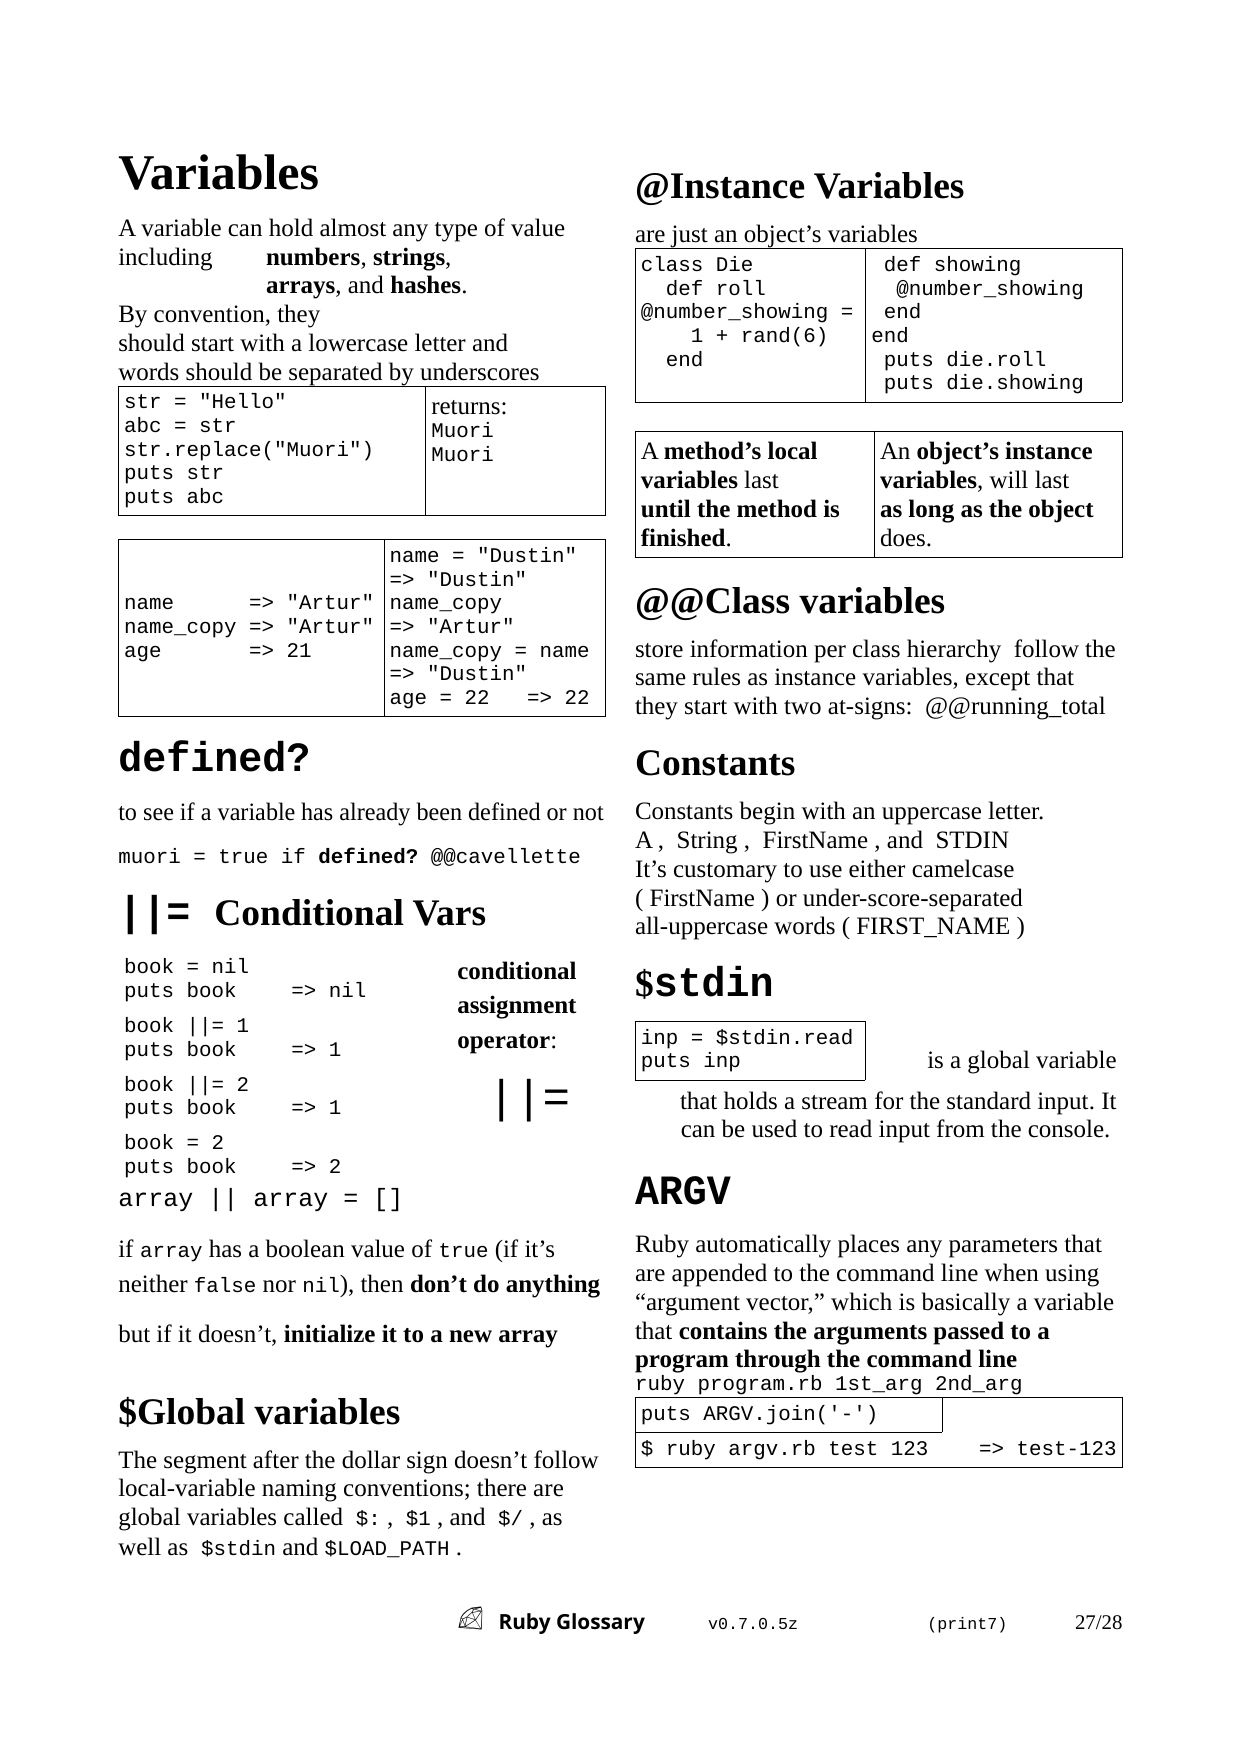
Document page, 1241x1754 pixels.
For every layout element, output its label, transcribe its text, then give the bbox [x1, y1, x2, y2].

text ruby program.rb 1st_arg 2nd_arg [635, 1373, 1122, 1397]
text store information per class hierarchy follow the same rules as instance variables, except that they start with two at-signs: @@running_total [635, 634, 1122, 720]
text if array has a boolean value of true (if it’s neither false nor nil), then don’t do anything [118, 1234, 605, 1299]
table_cell book ||= 1 puts book [118, 1009, 273, 1068]
table_header book = nil puts book [118, 950, 273, 1009]
table_header name = "Dustin" => "Dustin" name_copy => "Artur" name_copy = name => "Dustin" age = 22 => 22 [385, 540, 605, 716]
subtitle defined? [118, 737, 605, 784]
table_header name => "Artur" name_copy => "Artur" age => 21 [119, 540, 384, 716]
table_cell => 2 [273, 1127, 451, 1185]
table_cell $ ruby argv.rb test 123 [636, 1433, 942, 1467]
text array || array = [] [118, 1185, 605, 1214]
text A variable can hold almost any type of value including numbers, strings, [118, 213, 605, 271]
text are just an object’s variables [635, 219, 1122, 248]
subtitle Constants [635, 741, 1122, 784]
table_header returns: Muori Muori [426, 387, 605, 515]
text It’s customary to use either camelcase ( FirstName ) or under-score-separated [635, 854, 1122, 911]
table_header An object’s instance variables, will last as long as the object does. [875, 432, 1122, 557]
table_header A method’s local variables last until the method is finished. [636, 432, 874, 557]
table_cell book ||= 2 puts book [118, 1068, 273, 1127]
table_cell that holds a stream for the standard input. It can be used to read input from the console. [635, 1080, 1122, 1149]
subtitle ||= Conditional Vars [118, 890, 605, 938]
table_cell => 1 [273, 1068, 451, 1127]
text arrays, and hashes. [118, 271, 605, 299]
table_header => nil [273, 950, 451, 1009]
table_header str = "Hello" abc = str str.replace("Muori") puts str puts abc [119, 387, 425, 515]
table_header puts ARGV.join('-') [636, 1398, 942, 1432]
text A , String , FirstName , and STDIN [635, 825, 1122, 854]
subtitle @Instance Variables [635, 164, 1122, 207]
text muori = true if defined? @@cavellette [118, 846, 605, 869]
table_header is a global variable [866, 1021, 1122, 1080]
table_header class Die def roll @number_showing = 1 + rand(6) end [636, 249, 865, 402]
text words should be separated by underscores [118, 357, 605, 386]
subtitle Variables [118, 143, 605, 201]
table_header def showing @number_showing end end puts die.roll puts die.showing [866, 249, 1122, 402]
table_cell => test-123 [942, 1432, 1122, 1467]
text Constants begin with an uppercase letter. [635, 796, 1122, 825]
table_cell book = 2 puts book [118, 1127, 273, 1185]
subtitle ARGV [635, 1170, 1122, 1217]
text The segment after the dollar sign doesn’t follow local-variable naming conventions; there are global variables called $: , $1 , and $/ , as well as $stdin and $LOAD_PATH . [118, 1445, 605, 1561]
text “argument vector,” which is basically a variable that contains the arguments passed to a program through the command line [635, 1287, 1122, 1373]
text but if it doesn’t, initialize it to a new array [118, 1319, 605, 1348]
table_header inp = $stdin.read puts inp [636, 1022, 865, 1080]
picture [456, 1605, 483, 1630]
table_header [943, 1398, 1122, 1432]
text to see if a variable has already been defined or not [118, 797, 605, 826]
text By convention, they [118, 299, 605, 328]
text should start with a lowercase letter and [118, 328, 605, 357]
subtitle @@Class variables [635, 578, 1122, 621]
table_header conditional assignment operator: ||= [451, 950, 605, 1185]
text Ruby automatically places any parameters that are appended to the command line when using [635, 1229, 1122, 1287]
subtitle $Global variables [118, 1389, 605, 1432]
table_cell => 1 [273, 1009, 451, 1068]
subtitle $stdin [635, 961, 1122, 1008]
text all-uppercase words ( FIRST_NAME ) [635, 911, 1122, 940]
